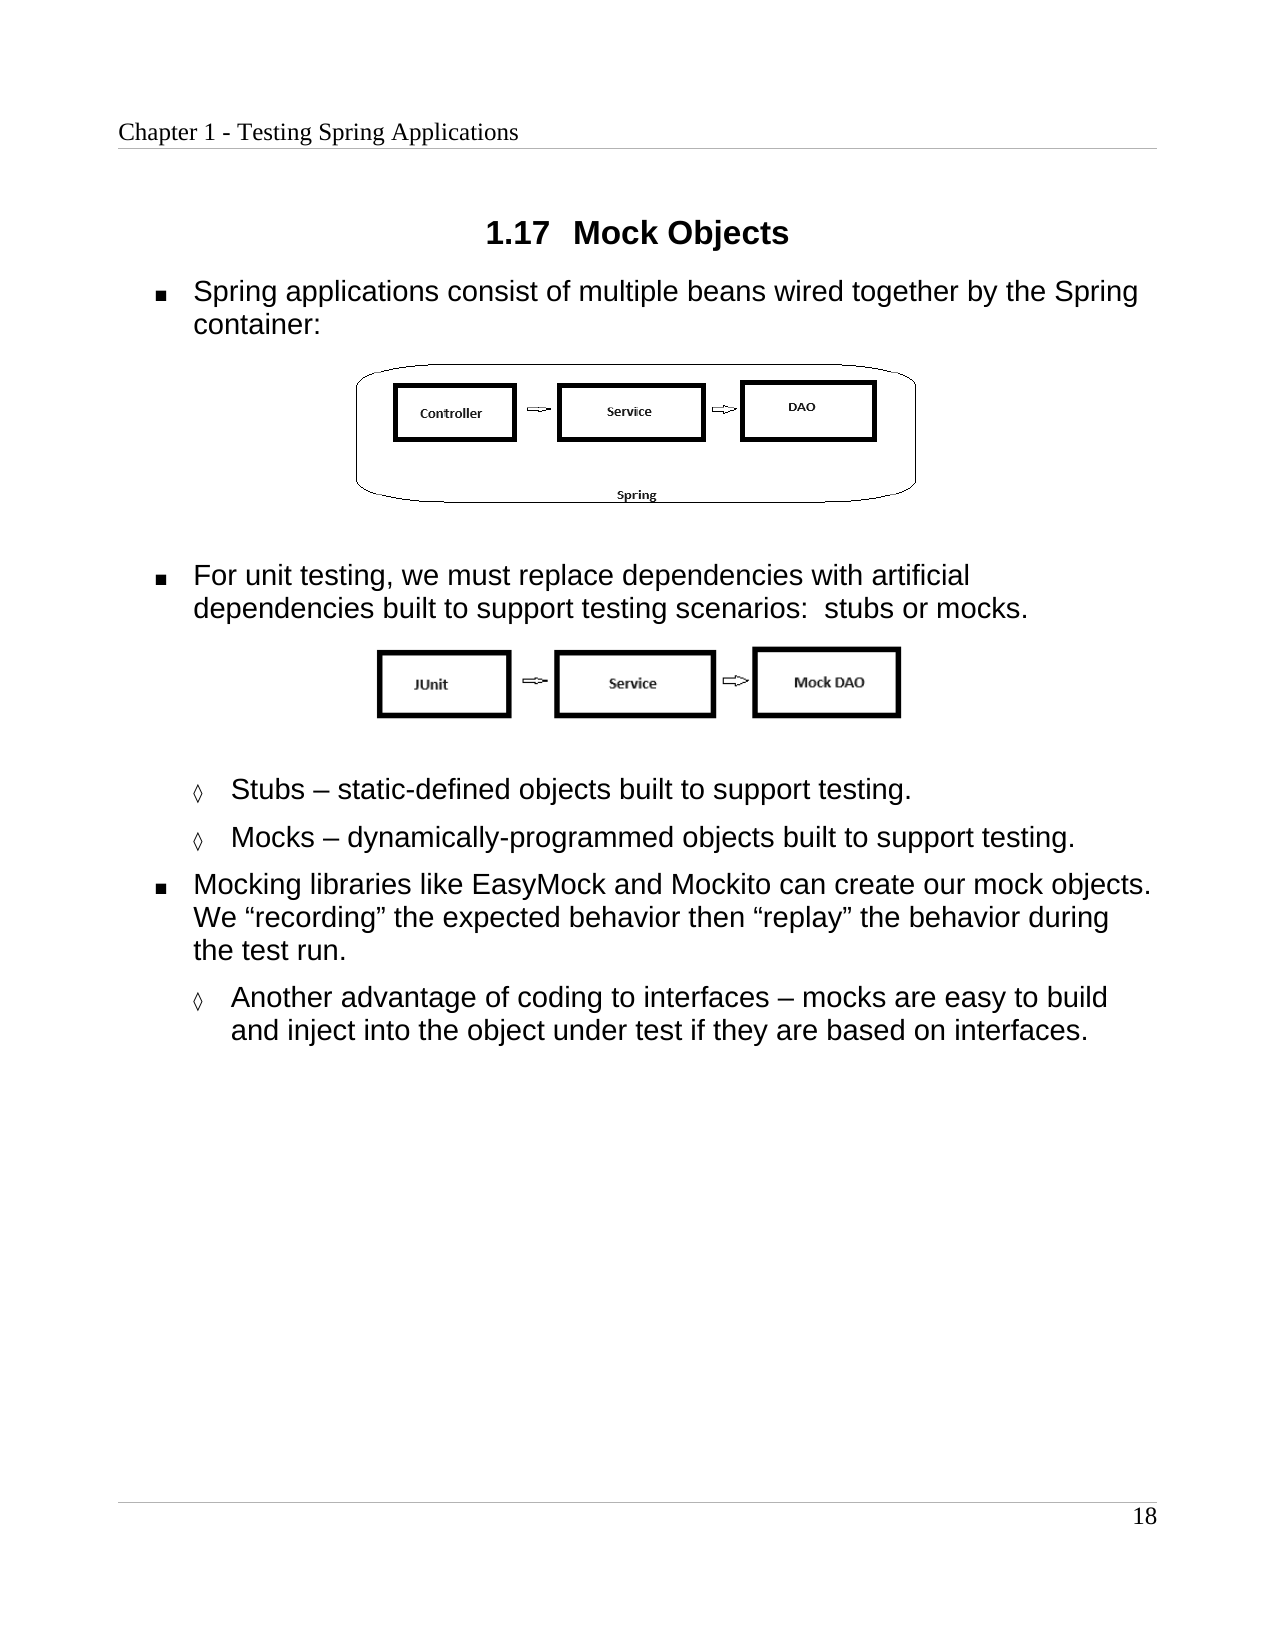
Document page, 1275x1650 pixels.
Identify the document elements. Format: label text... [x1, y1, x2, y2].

list Spring applications consist of multiple beans wired together by the Spring container: [156, 275, 1157, 341]
list Another advantage of coding to interfaces – mocks are easy to build and inject into the object under test if they are based on interfaces. [193, 981, 1157, 1046]
list Mocks – dynamically-programmed objects built to support testing. [193, 821, 1157, 853]
list Mocking libraries like EasyMock and Mockito can create our mock objects. We “recording” the expected behavior then “replay” the behavior during the test run. [156, 868, 1157, 966]
picture [349, 355, 926, 512]
picture [365, 639, 910, 726]
list For unit testing, we must replace dependencies with artificial dependencies built to support testing scenarios: stubs or mocks. [156, 559, 1157, 624]
list Stubs – static-defined objects built to support testing. [193, 773, 1157, 806]
subtitle Mock Objects [118, 214, 1157, 251]
